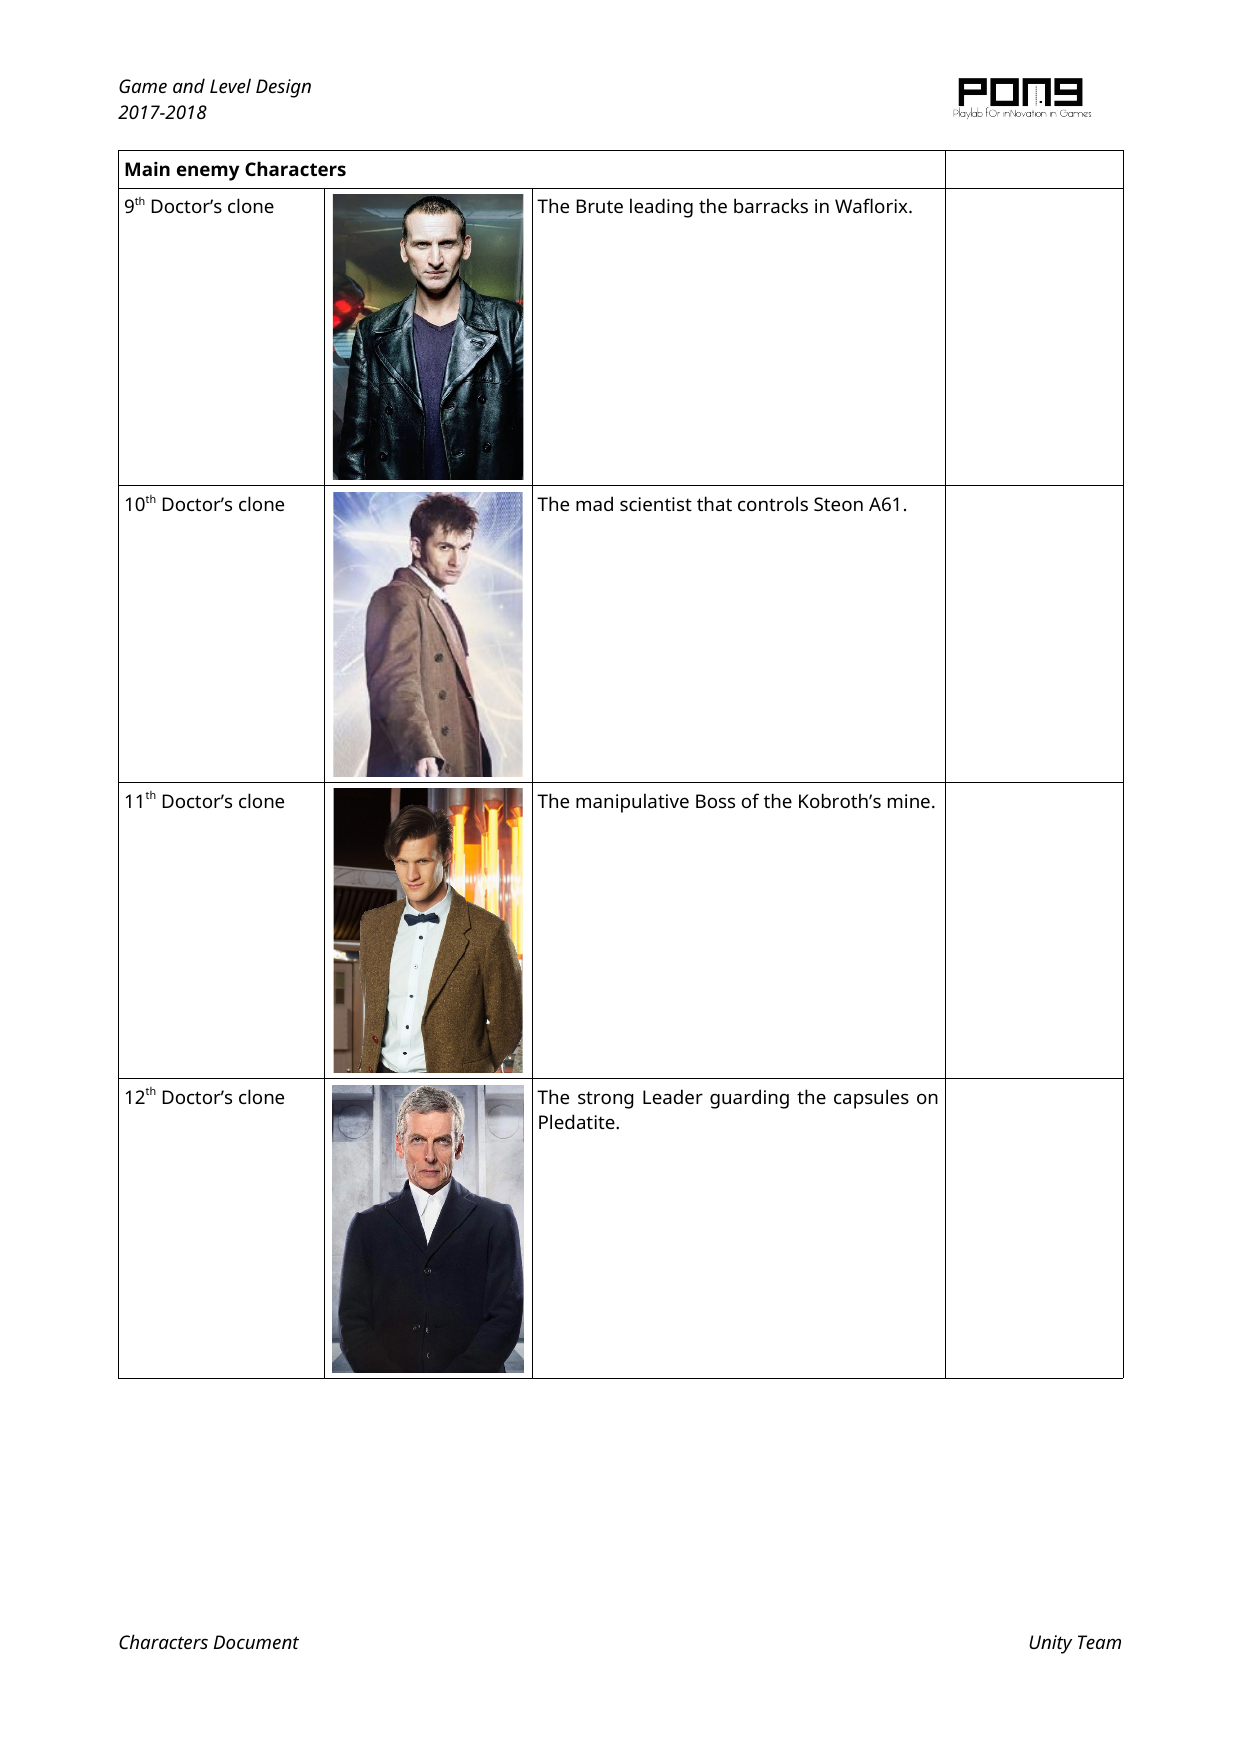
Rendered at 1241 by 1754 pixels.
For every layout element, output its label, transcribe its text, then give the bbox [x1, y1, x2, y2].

picture [923, 73, 1122, 124]
table_cell [946, 1079, 1123, 1378]
picture [333, 492, 523, 777]
table_cell 10th Doctor’s clone [119, 486, 324, 782]
picture [332, 1085, 524, 1373]
picture [333, 788, 523, 1073]
table_header [946, 151, 1123, 187]
table_header Main enemy Characters [119, 151, 945, 187]
table_cell [325, 486, 532, 782]
table_cell 12th Doctor’s clone [119, 1079, 324, 1378]
table_cell [946, 486, 1123, 782]
picture [332, 194, 524, 480]
table_cell [325, 189, 532, 485]
table_cell [946, 189, 1123, 485]
table_cell [325, 783, 532, 1078]
table_cell The manipulative Boss of the Kobroth’s mine. [533, 783, 945, 1078]
table_cell The strong Leader guarding the capsules on Pledatite. [533, 1079, 945, 1378]
table_cell The Brute leading the barracks in Waflorix. [533, 189, 945, 485]
table_cell The mad scientist that controls Steon A61. [533, 486, 945, 782]
table_cell 9th Doctor’s clone [119, 189, 324, 485]
table_cell [325, 1079, 532, 1378]
table_cell 11th Doctor’s clone [119, 783, 324, 1078]
table_cell [946, 783, 1123, 1078]
